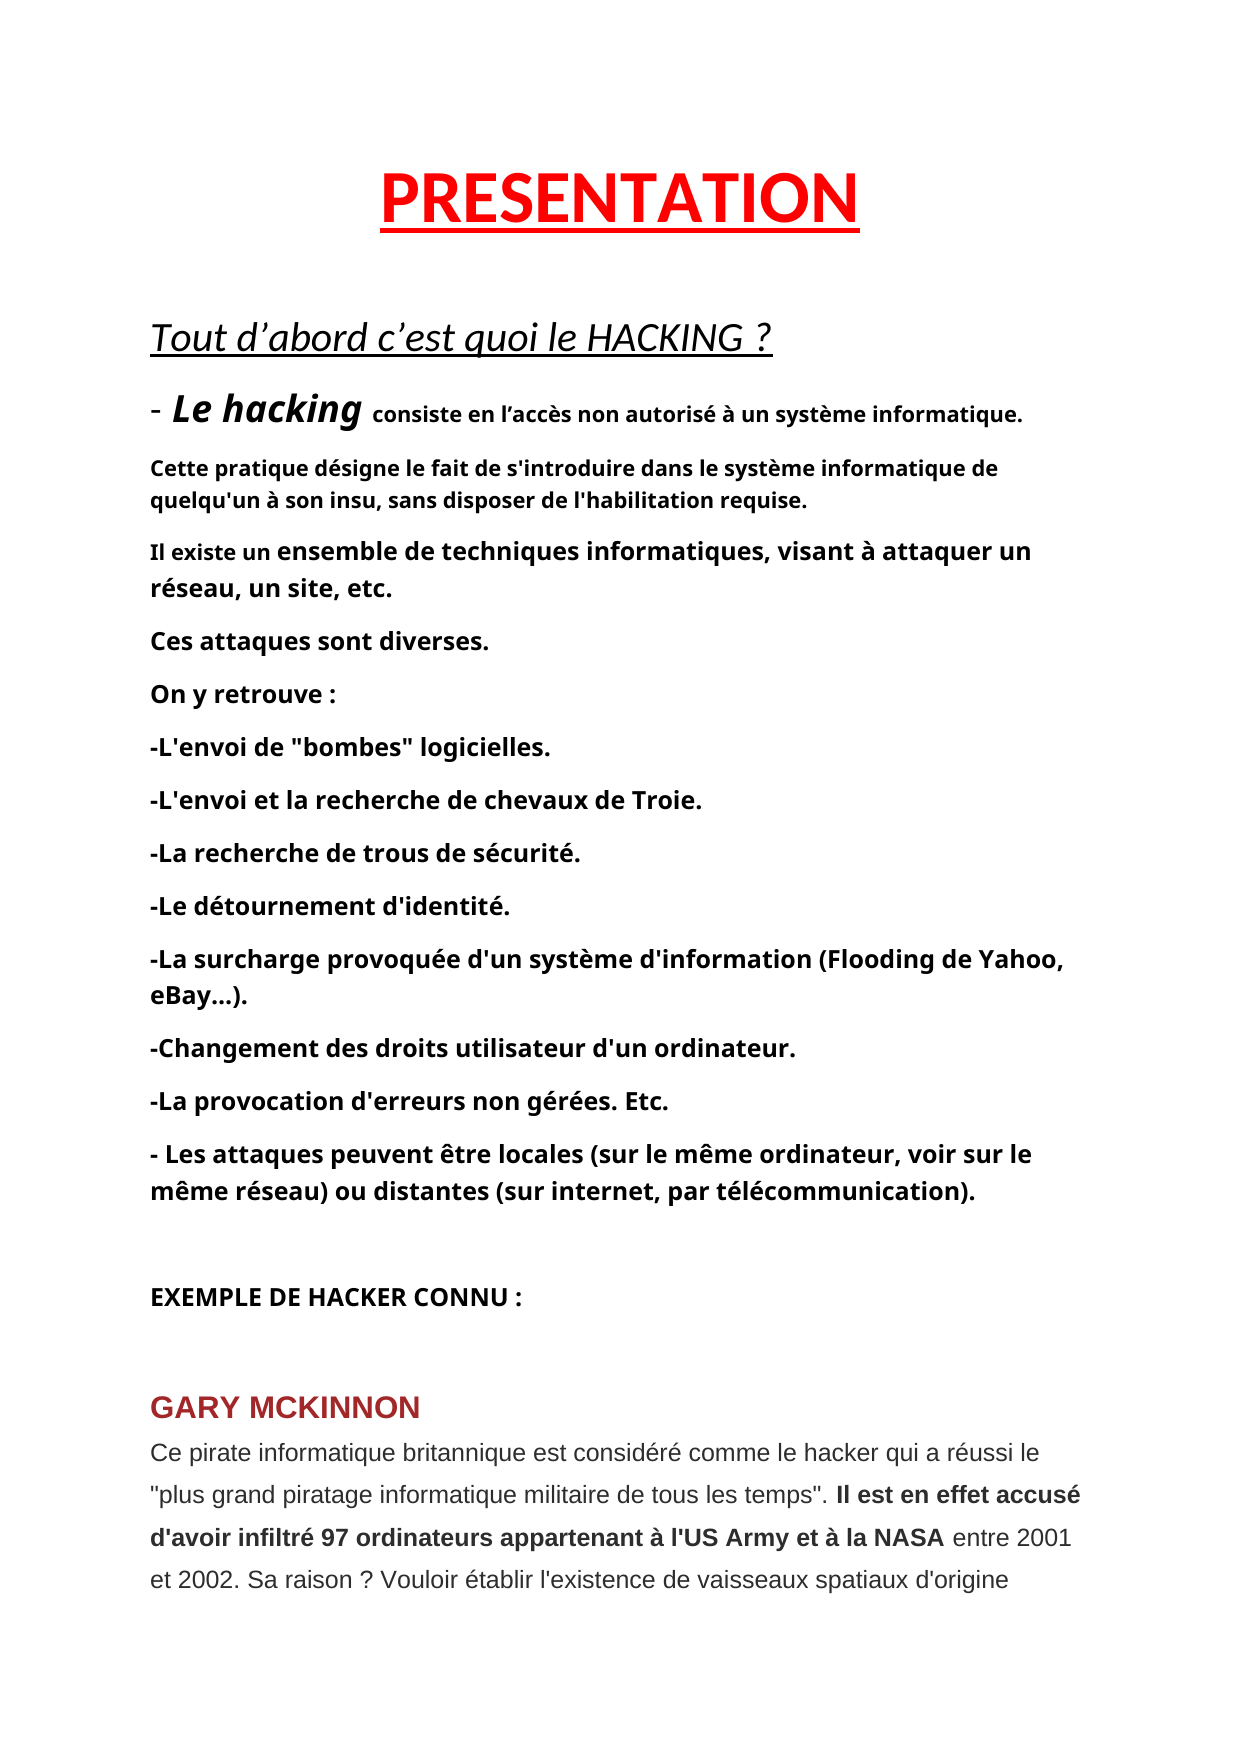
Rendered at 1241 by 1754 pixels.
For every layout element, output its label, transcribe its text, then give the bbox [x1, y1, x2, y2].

text Ces attaques sont diverses. [150, 623, 1090, 657]
text Cette pratique désigne le fait de s'introduire dans le système informatique de quelqu'un à son insu, sans disposer de l'habilitation requise. [150, 453, 1090, 515]
text - Le hacking consiste en l’accès non autorisé à un système informatique. [150, 382, 1090, 433]
text -Le détournement d'identité. [150, 888, 1090, 922]
text Il existe un ensemble de techniques informatiques, visant à attaquer un réseau, un site, etc. [150, 534, 1090, 604]
text On y retrouve : [150, 676, 1090, 710]
text -Changement des droits utilisateur d'un ordinateur. [150, 1031, 1090, 1065]
text -La surcharge provoquée d'un système d'information (Flooding de Yahoo, eBay...). [150, 941, 1090, 1012]
subtitle GARY MCKINNON [150, 1389, 1090, 1425]
text -La provocation d'erreurs non gérées. Etc. [150, 1084, 1090, 1118]
text PRESENTATION [150, 150, 1090, 242]
text -L'envoi de "bombes" logicielles. [150, 729, 1090, 763]
text EXEMPLE DE HACKER CONNU : [150, 1279, 1090, 1313]
text -La recherche de trous de sécurité. [150, 835, 1090, 869]
text - Les attaques peuvent être locales (sur le même ordinateur, voir sur le même réseau) ou distantes (sur internet, par télécommunication). [150, 1137, 1090, 1207]
text Tout d’abord c’est quoi le HACKING ? [150, 311, 1090, 362]
text -L'envoi et la recherche de chevaux de Troie. [150, 782, 1090, 816]
text Ce pirate informatique britannique est considéré comme le hacker qui a réussi le "plus grand piratage informatique militaire de tous les temps". Il est en effet accusé d'avoir infiltré 97 ordinateurs appartenant à l'US Army et à la NASA entre 2001 et 2002. Sa raison ? Vouloir établir l'existence de vaisseaux spatiaux d'origine [150, 1428, 1090, 1597]
